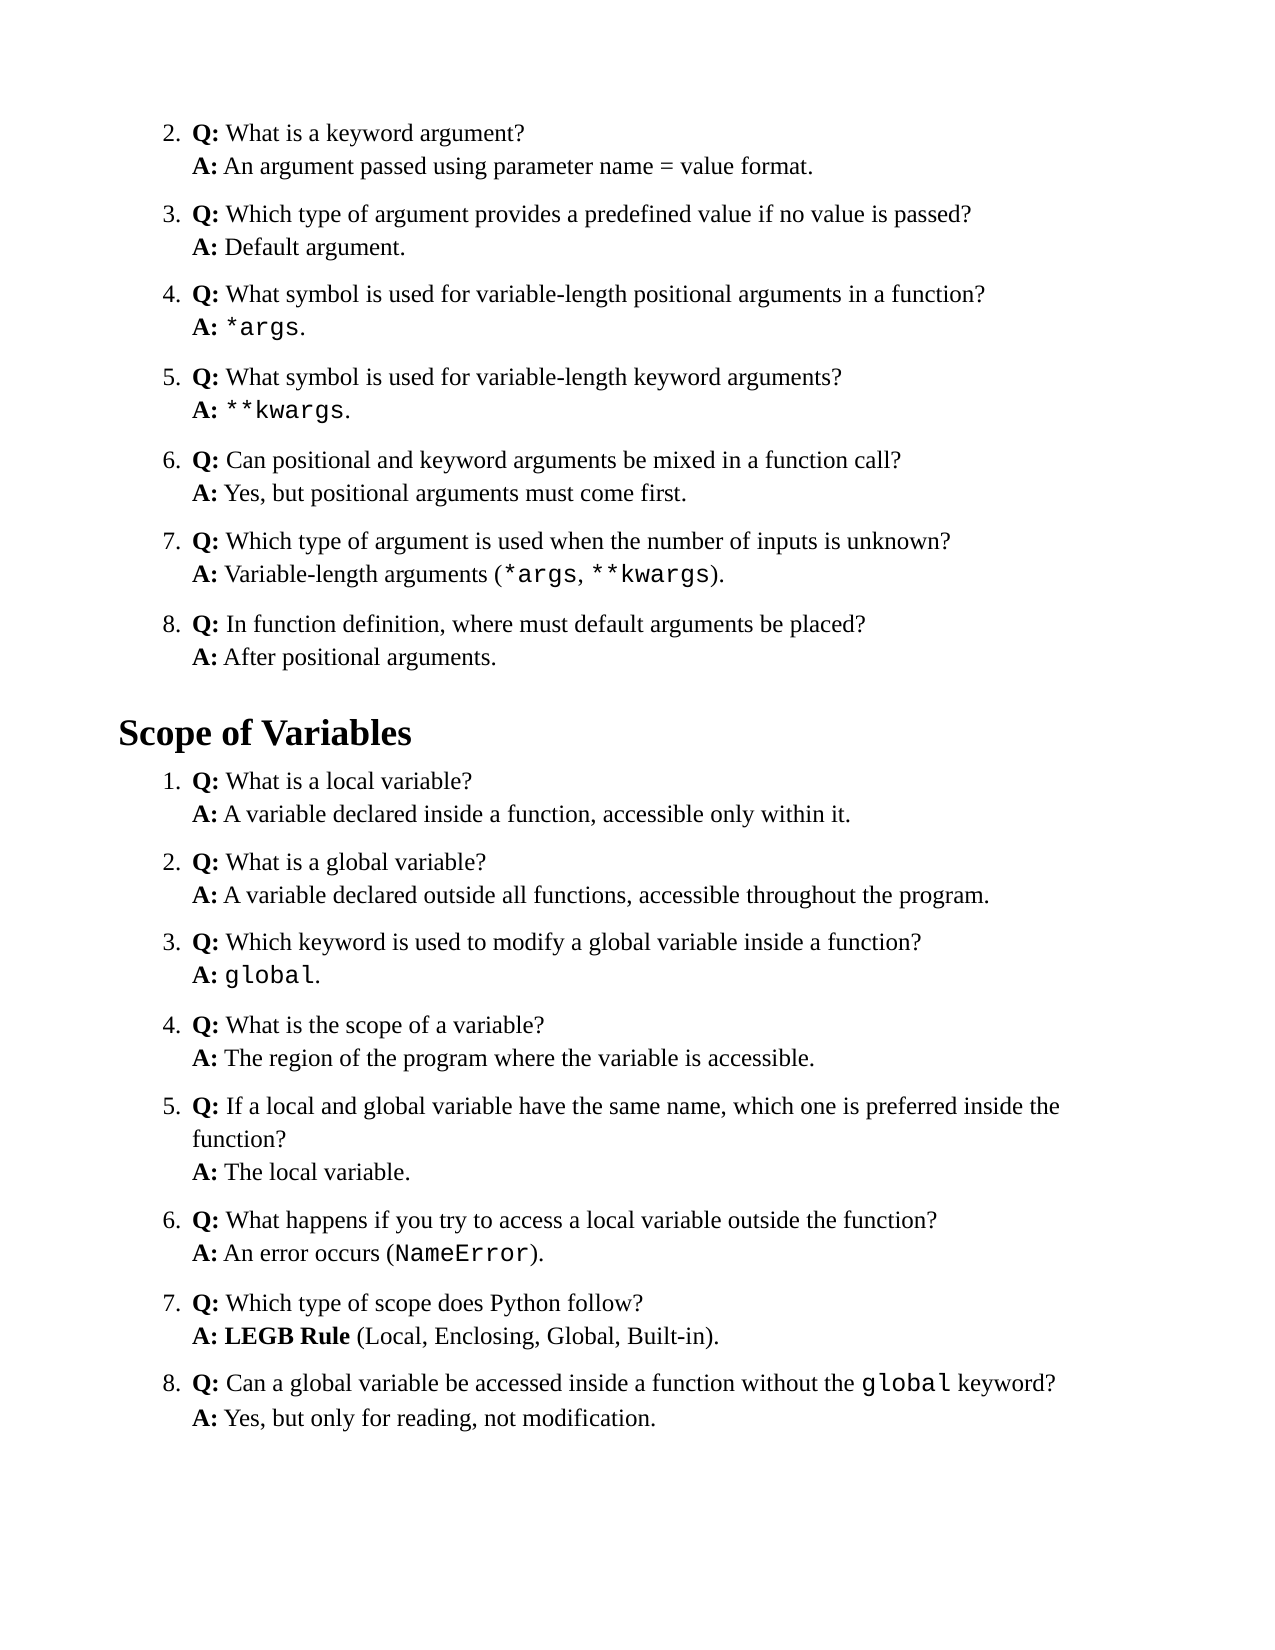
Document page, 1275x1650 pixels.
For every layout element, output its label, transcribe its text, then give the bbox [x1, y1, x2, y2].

list Q: Which keyword is used to modify a global variable inside a function? A: global. [162, 927, 1157, 991]
list Q: What happens if you try to access a local variable outside the function? A: An error occurs (NameError). [162, 1205, 1157, 1268]
list Q: What symbol is used for variable-length positional arguments in a function? A: *args. [162, 279, 1157, 343]
list Q: What symbol is used for variable-length keyword arguments? A: **kwargs. [162, 362, 1157, 426]
list Q: In function definition, where must default arguments be placed? A: After positional arguments. [162, 609, 1157, 671]
list Q: Can a global variable be accessed inside a function without the global keyword? A: Yes, but only for reading, not modification. [162, 1368, 1157, 1432]
subtitle Scope of Variables [118, 711, 1157, 754]
list Q: What is the scope of a variable? A: The region of the program where the variable is accessible. [162, 1010, 1157, 1072]
list Q: Which type of argument is used when the number of inputs is unknown? A: Variable-length arguments (*args, **kwargs). [162, 526, 1157, 590]
list Q: What is a local variable? A: A variable declared inside a function, accessible only within it. [162, 766, 1157, 828]
list Q: What is a keyword argument? A: An argument passed using parameter name = value format. [162, 118, 1157, 180]
list Q: Which type of scope does Python follow? A: LEGB Rule (Local, Enclosing, Global, Built-in). [162, 1288, 1157, 1349]
list Q: If a local and global variable have the same name, which one is preferred inside the function? A: The local variable. [162, 1091, 1157, 1186]
list Q: Which type of argument provides a predefined value if no value is passed? A: Default argument. [162, 199, 1157, 261]
list Q: What is a global variable? A: A variable declared outside all functions, accessible throughout the program. [162, 847, 1157, 908]
list Q: Can positional and keyword arguments be mixed in a function call? A: Yes, but positional arguments must come first. [162, 445, 1157, 507]
